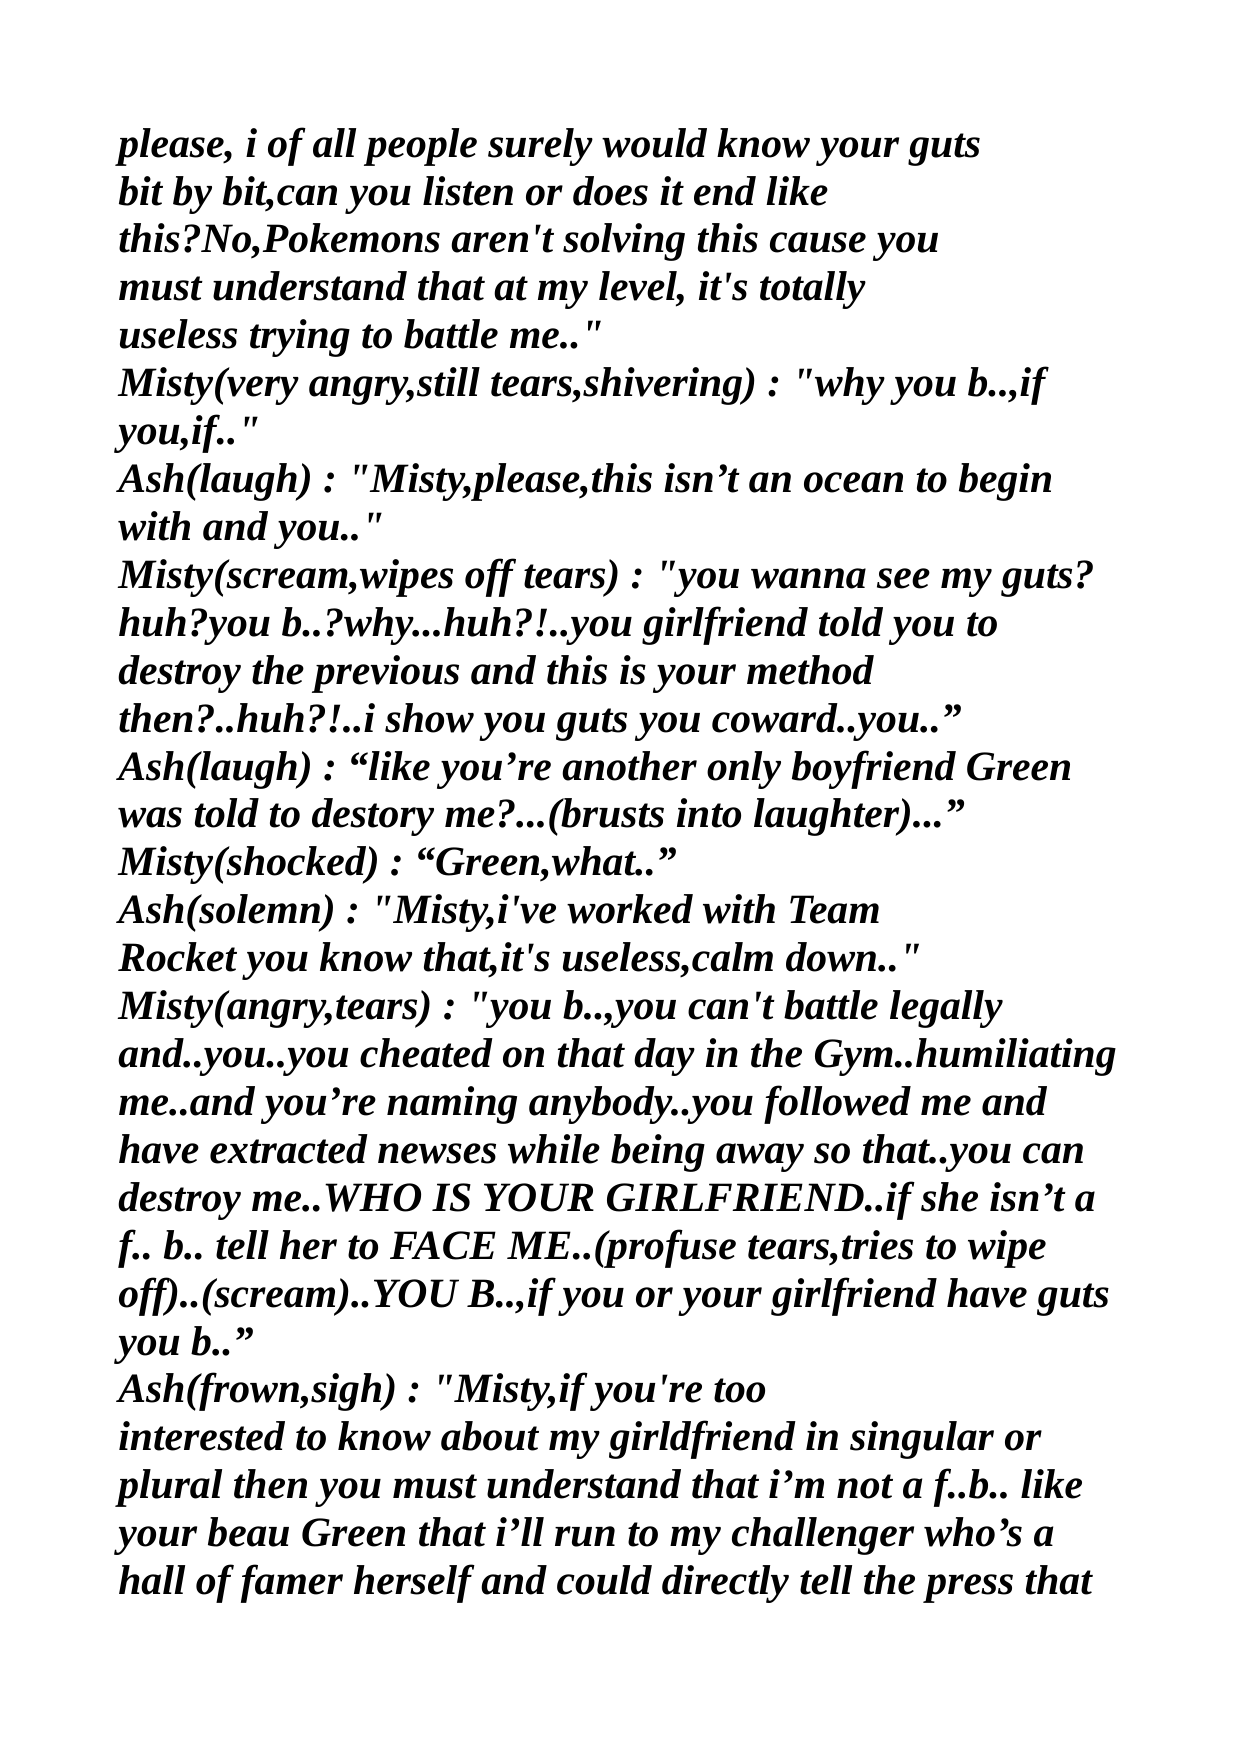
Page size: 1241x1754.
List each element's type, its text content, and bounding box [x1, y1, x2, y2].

text Ash(frown,sigh) : "Misty,if you're too [118, 1364, 1122, 1412]
text Ash(solemn) : "Misty,i've worked with Team [118, 885, 1122, 933]
text Misty(shocked) : “Green,what..” [118, 837, 1122, 885]
text Misty(very angry,still tears,shivering) : "why you b..,if you,if.." [118, 358, 1122, 453]
text Misty(angry,tears) : "you b..,you can't battle legally and..you..you cheated on that day in the Gym..humiliating me..and you’re naming anybody..you followed me and have extracted newses while being away so that..you can destroy me..WHO IS YOUR GIRLFRIEND..if she isn’t a f.. b.. tell her to FACE ME..(profuse tears,tries to wipe off)..(scream)..YOU B..,if you or your girlfriend have guts you b..” [118, 981, 1122, 1364]
text Rocket you know that,it's useless,calm down.." [118, 933, 1122, 981]
text this?No,Pokemons aren't solving this cause you [118, 214, 1122, 262]
text Ash(laugh) : "Misty,please,this isn’t an ocean to begin with and you.." [118, 453, 1122, 549]
text bit by bit,can you listen or does it end like [118, 166, 1122, 214]
text useless trying to battle me.." [118, 310, 1122, 358]
text interested to know about my girldfriend in singular or plural then you must understand that i’m not a f..b.. like your beau Green that i’ll run to my challenger who’s a hall of famer herself and could directly tell the press that [118, 1412, 1122, 1603]
text Misty(scream,wipes off tears) : "you wanna see my guts?huh?you b..?why...huh?!..you girlfriend told you to destroy the previous and this is your method then?..huh?!..i show you guts you coward..you..” [118, 549, 1122, 741]
text Ash(laugh) : “like you’re another only boyfriend Green was told to destory me?...(brusts into laughter)...” [118, 741, 1122, 837]
text please, i of all people surely would know your guts [118, 118, 1122, 166]
text must understand that at my level, it's totally [118, 262, 1122, 310]
